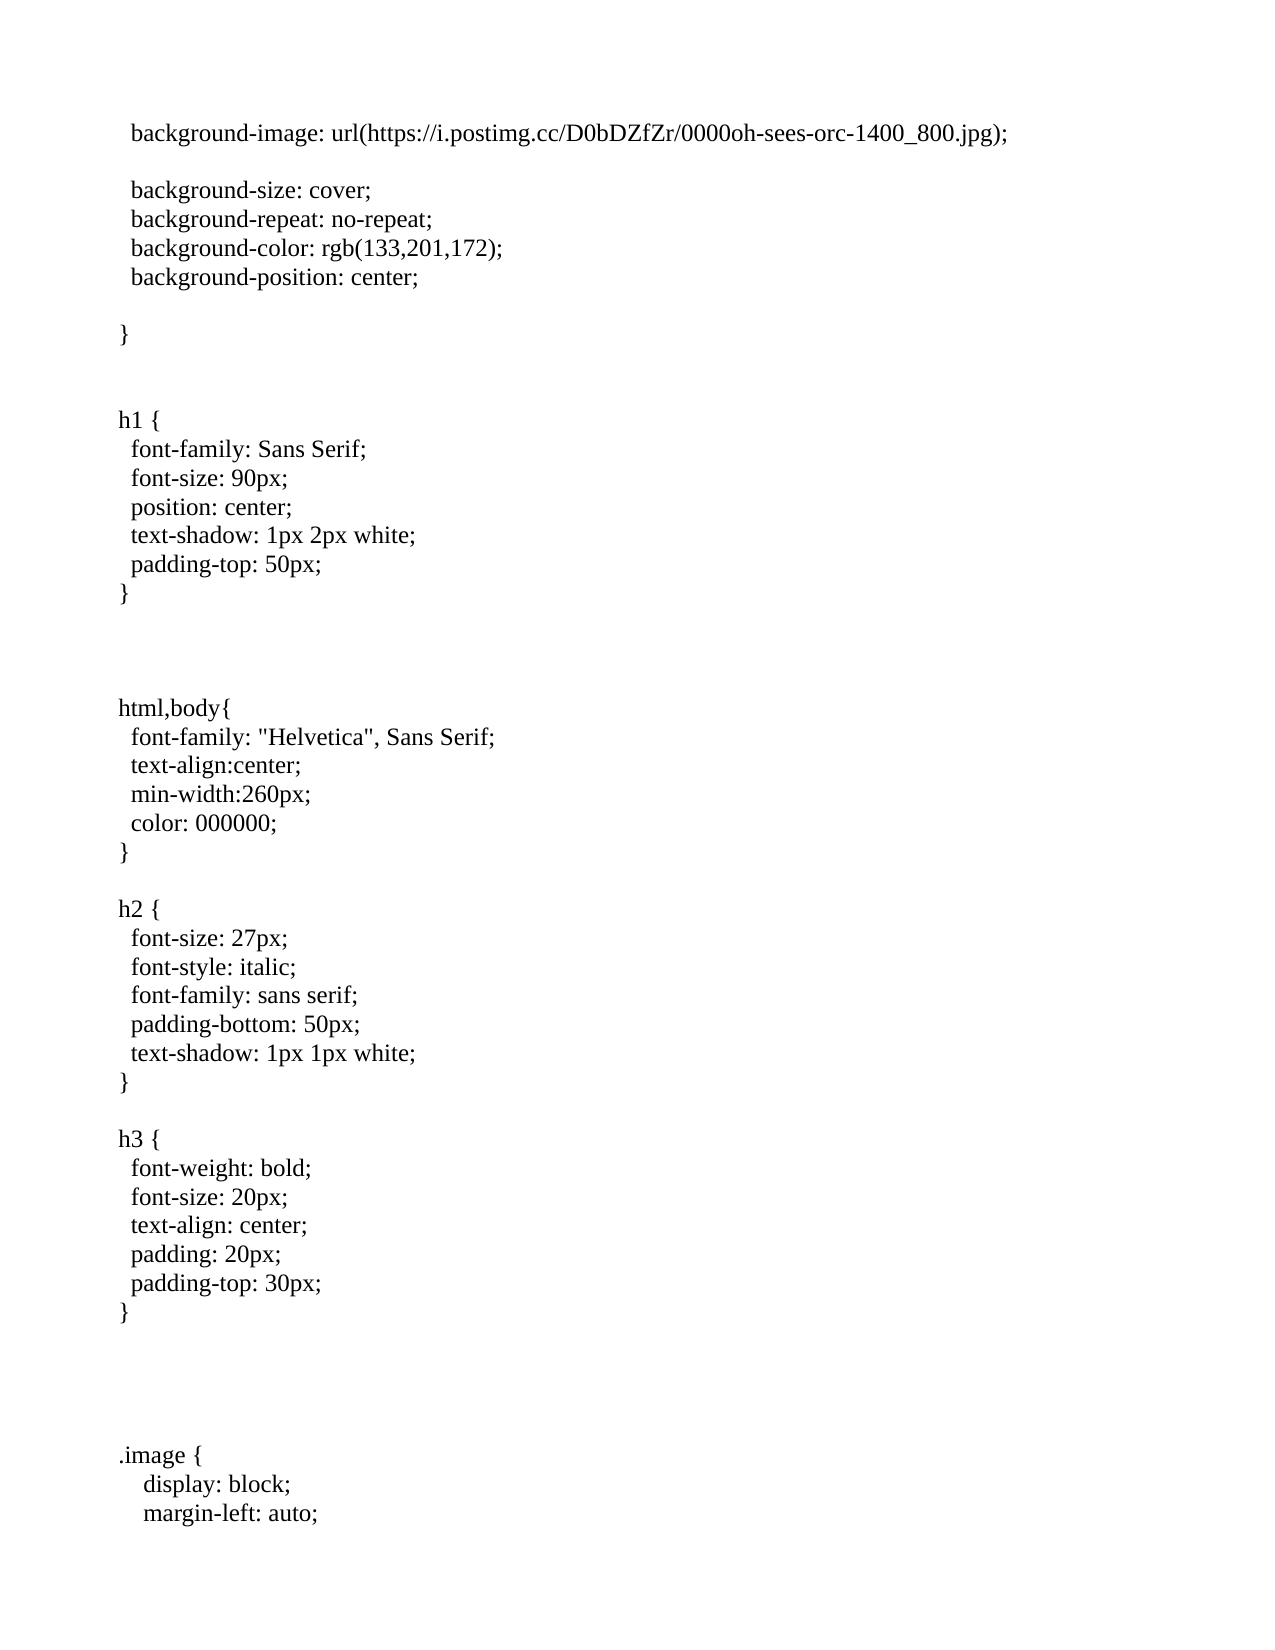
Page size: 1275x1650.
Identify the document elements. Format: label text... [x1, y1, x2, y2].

text font-style: italic; [118, 952, 1157, 981]
text color: 000000; [118, 808, 1157, 837]
text background-position: center; [118, 262, 1157, 291]
text text-shadow: 1px 2px white; [118, 521, 1157, 549]
text font-size: 90px; [118, 463, 1157, 492]
text text-align:center; [118, 751, 1157, 779]
text font-weight: bold; [118, 1153, 1157, 1182]
text padding-bottom: 50px; [118, 1009, 1157, 1038]
text h3 { [118, 1124, 1157, 1153]
text html,body{ [118, 693, 1157, 722]
text background-image: url(https://i.postimg.cc/D0bDZfZr/0000oh-sees-orc-1400_800.jpg); [118, 118, 1157, 147]
text padding-top: 50px; [118, 549, 1157, 578]
text background-repeat: no-repeat; [118, 204, 1157, 233]
text display: block; [118, 1469, 1157, 1498]
text min-width:260px; [118, 779, 1157, 808]
text .image { [118, 1441, 1157, 1469]
text h1 { [118, 406, 1157, 434]
text background-size: cover; [118, 176, 1157, 204]
text } [118, 319, 1157, 348]
text text-align: center; [118, 1211, 1157, 1239]
text } [118, 1067, 1157, 1096]
text h2 { [118, 894, 1157, 923]
text } [118, 1297, 1157, 1326]
text position: center; [118, 492, 1157, 521]
text font-family: sans serif; [118, 981, 1157, 1009]
text background-color: rgb(133,201,172); [118, 233, 1157, 262]
text padding: 20px; [118, 1239, 1157, 1268]
text } [118, 837, 1157, 866]
text font-size: 27px; [118, 923, 1157, 952]
text font-family: "Helvetica", Sans Serif; [118, 722, 1157, 751]
text margin-left: auto; [118, 1498, 1157, 1527]
text text-shadow: 1px 1px white; [118, 1038, 1157, 1067]
text } [118, 578, 1157, 607]
text padding-top: 30px; [118, 1268, 1157, 1297]
text font-family: Sans Serif; [118, 434, 1157, 463]
text font-size: 20px; [118, 1182, 1157, 1211]
